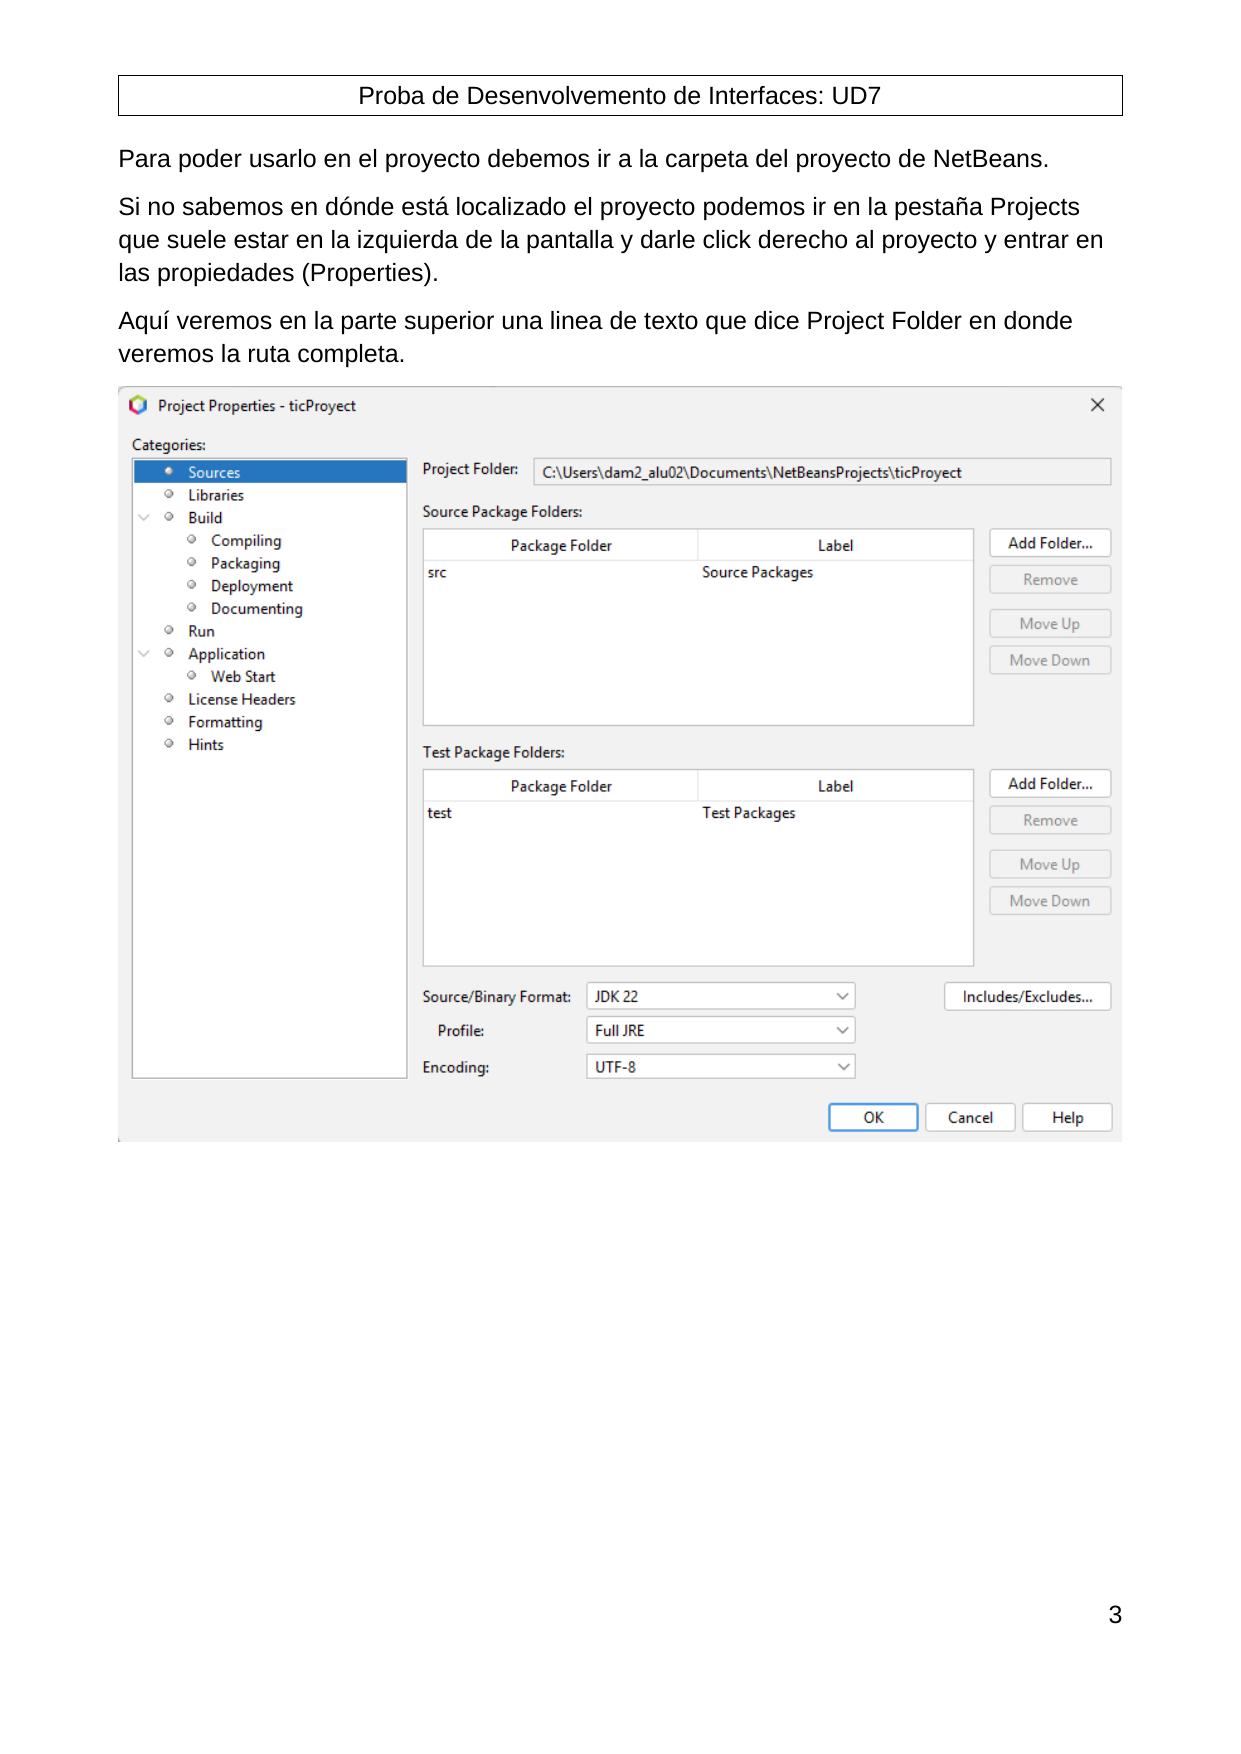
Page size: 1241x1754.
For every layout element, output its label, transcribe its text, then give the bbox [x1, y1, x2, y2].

picture [118, 386, 1123, 1142]
text Si no sabemos en dónde está localizado el proyecto podemos ir en la pestaña Projects que suele estar en la izquierda de la pantalla y darle click derecho al proyecto y entrar en las propiedades (Properties). [118, 192, 1122, 287]
text Para poder usarlo en el proyecto debemos ir a la carpeta del proyecto de NetBeans. [118, 144, 1122, 173]
text Aquí veremos en la parte superior una linea de texto que dice Project Folder en donde veremos la ruta completa. [118, 306, 1122, 368]
